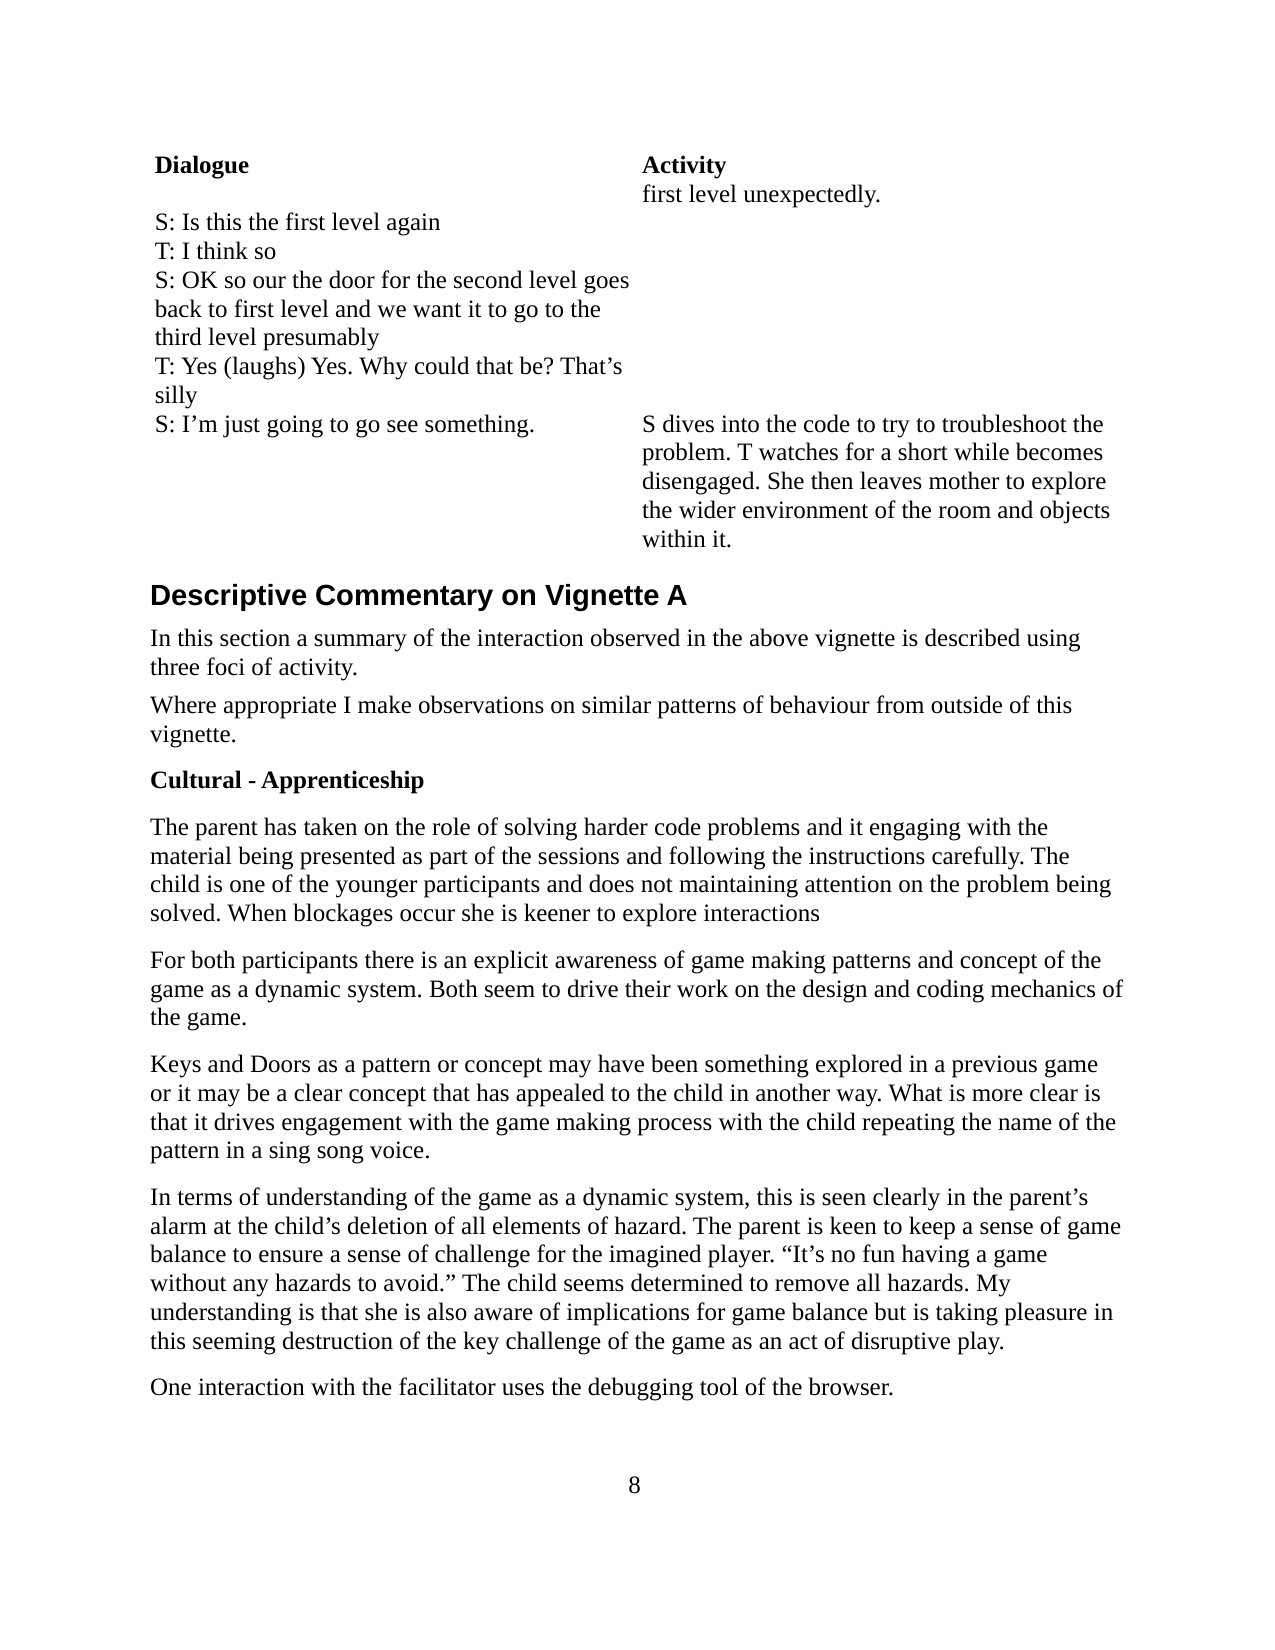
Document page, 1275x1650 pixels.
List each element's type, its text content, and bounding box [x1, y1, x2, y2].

table_header Dialogue [150, 150, 637, 179]
table_cell S: OK so our the door for the second level goes back to first level and we want it to go to the third level presumably [150, 265, 637, 351]
table_cell [638, 208, 1125, 236]
text The parent has taken on the role of solving harder code problems and it engaging with the material being presented as part of the sessions and following the instructions carefully. The child is one of the younger participants and does not maintaining attention on the problem being solved. When blockages occur she is keener to explore interactions [150, 812, 1125, 927]
table_cell [638, 351, 1125, 409]
text Keys and Doors as a pattern or concept may have been something explored in a previous game or it may be a clear concept that has appealed to the child in another way. What is more clear is that it drives engagement with the game making process with the child repeating the name of the pattern in a sing song voice. [150, 1049, 1125, 1164]
subtitle Descriptive Commentary on Vignette A [150, 577, 1125, 611]
table_cell S: I’m just going to go see something. [150, 409, 637, 552]
text In this section a summary of the interaction observed in the above vignette is described using three foci of activity. [150, 623, 1125, 681]
table_header Activity [638, 150, 1125, 179]
table_cell T: I think so [150, 236, 637, 265]
text In terms of understanding of the game as a dynamic system, this is seen clearly in the parent’s alarm at the child’s deletion of all elements of hazard. The parent is keen to keep a sense of game balance to ensure a sense of challenge for the imagined player. “It’s no fun having a game without any hazards to avoid.” The child seems determined to remove all hazards. My understanding is that she is also aware of implications for game balance but is taking pleasure in this seeming destruction of the key challenge of the game as an act of disruptive play. [150, 1182, 1125, 1354]
table_cell [150, 179, 637, 207]
text For both participants there is an explicit awareness of game making patterns and concept of the game as a dynamic system. Both seem to drive their work on the design and coding mechanics of the game. [150, 945, 1125, 1031]
table_cell T: Yes (laughs) Yes. Why could that be? That’s silly [150, 351, 637, 409]
table_cell S: Is this the first level again [150, 208, 637, 236]
table_cell [638, 236, 1125, 265]
text Where appropriate I make observations on similar patterns of behaviour from outside of this vignette. [150, 690, 1125, 747]
table_cell S dives into the code to try to troubleshoot the problem. T watches for a short while becomes disengaged. She then leaves mother to explore the wider environment of the room and objects within it. [638, 409, 1125, 552]
table_cell first level unexpectedly. [638, 179, 1125, 207]
table_cell [638, 265, 1125, 351]
text One interaction with the facilitator uses the debugging tool of the browser. [150, 1372, 1125, 1401]
text Cultural - Apprenticeship [150, 765, 1125, 794]
